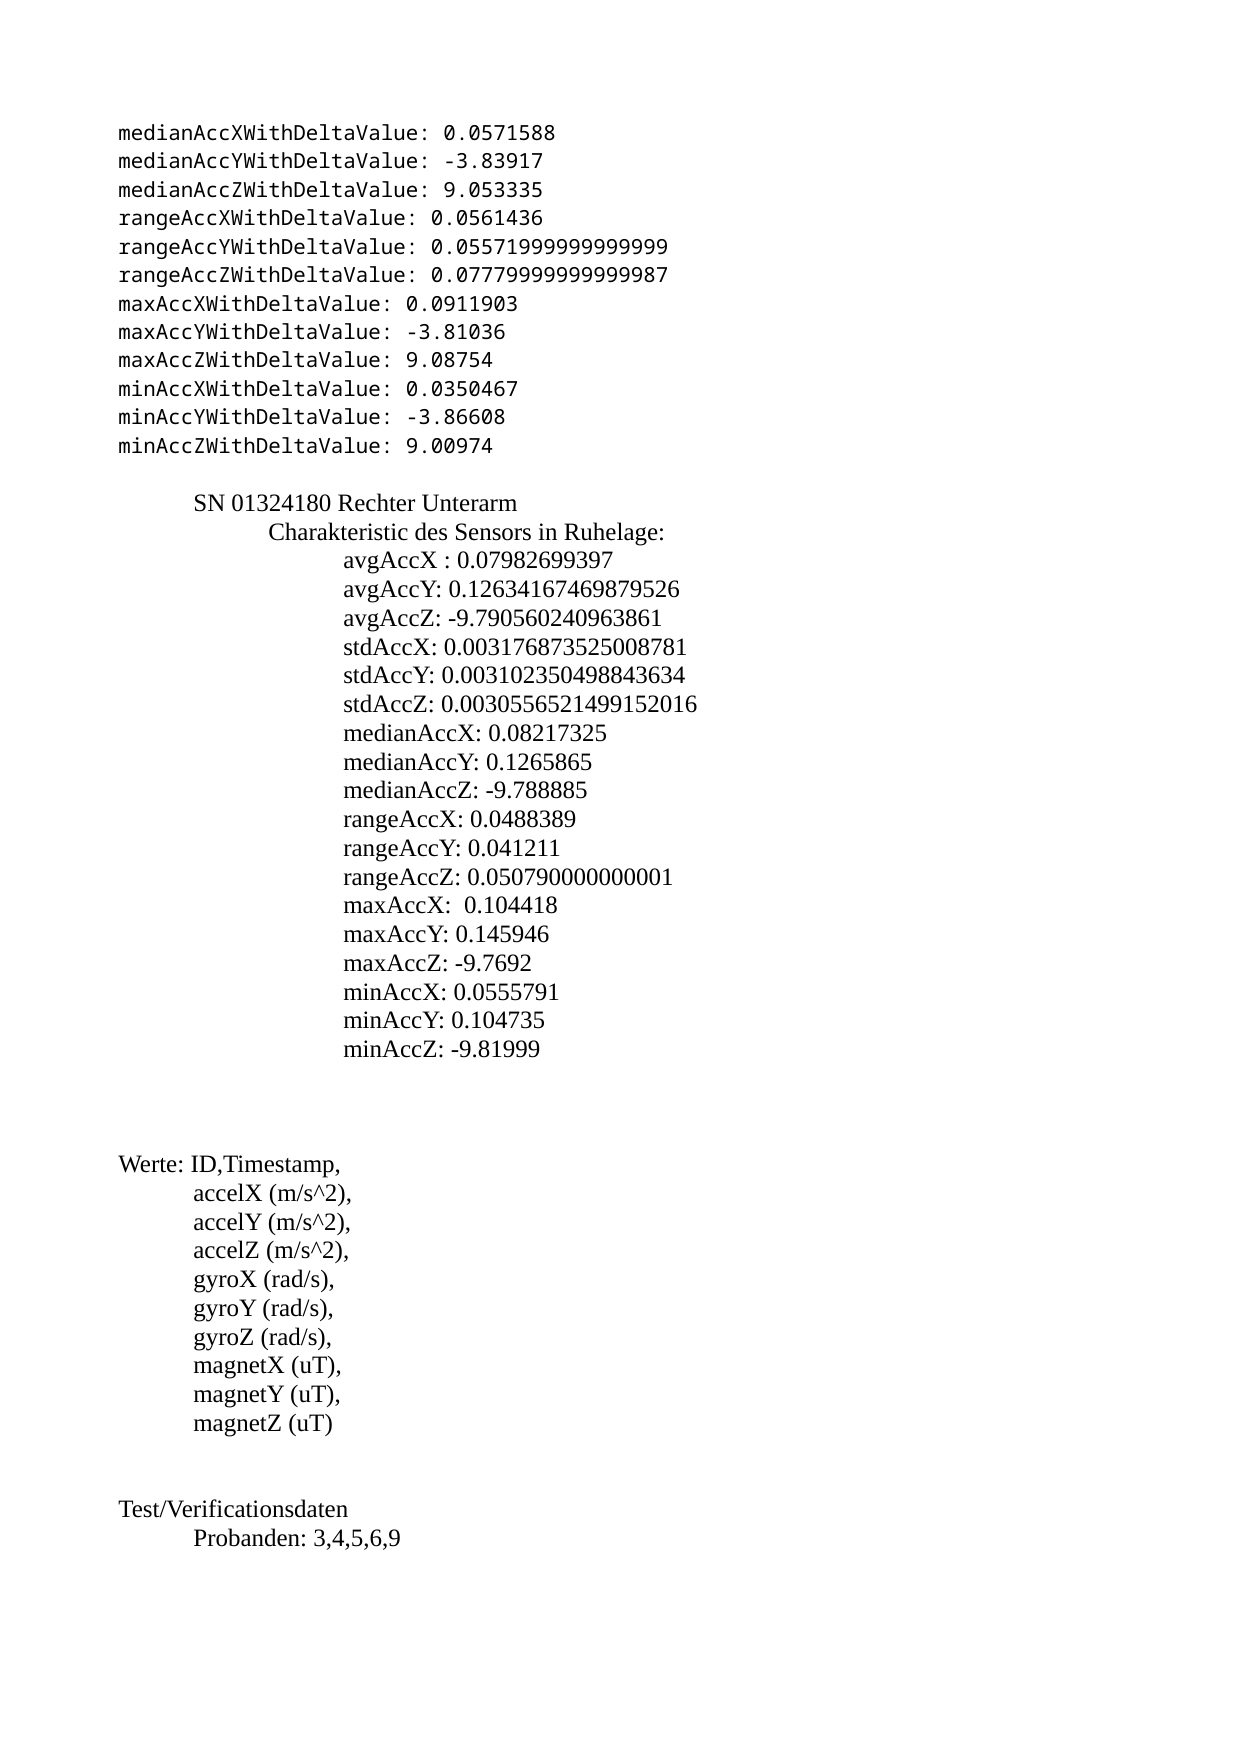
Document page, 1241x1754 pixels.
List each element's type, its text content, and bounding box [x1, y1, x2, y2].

text maxAccZWithDeltaValue: 9.08754 [118, 346, 1122, 374]
text maxAccYWithDeltaValue: -3.81036 [118, 317, 1122, 346]
text maxAccX: 0.104418 [118, 891, 1122, 919]
text medianAccZWithDeltaValue: 9.053335 [118, 175, 1122, 203]
text gyroY (rad/s), [118, 1293, 1122, 1322]
text medianAccZ: -9.788885 [118, 776, 1122, 804]
text rangeAccY: 0.041211 [118, 833, 1122, 862]
text magnetY (uT), [118, 1379, 1122, 1408]
text minAccX: 0.0555791 [118, 977, 1122, 1006]
text minAccZWithDeltaValue: 9.00974 [118, 431, 1122, 459]
text rangeAccZ: 0.050790000000001 [118, 862, 1122, 891]
text Werte: ID,Timestamp, [118, 1149, 1122, 1178]
text maxAccXWithDeltaValue: 0.0911903 [118, 289, 1122, 317]
text stdAccZ: 0.0030556521499152016 [118, 689, 1122, 718]
text avgAccX : 0.07982699397 [118, 546, 1122, 574]
text minAccYWithDeltaValue: -3.86608 [118, 402, 1122, 431]
text rangeAccZWithDeltaValue: 0.07779999999999987 [118, 260, 1122, 289]
text medianAccY: 0.1265865 [118, 747, 1122, 776]
text gyroZ (rad/s), [118, 1322, 1122, 1351]
text magnetX (uT), [118, 1351, 1122, 1379]
text avgAccY: 0.12634167469879526 [118, 574, 1122, 603]
text medianAccX: 0.08217325 [118, 718, 1122, 747]
text stdAccX: 0.003176873525008781 [118, 632, 1122, 661]
text Probanden: 3,4,5,6,9 [118, 1523, 1122, 1552]
text rangeAccX: 0.0488389 [118, 804, 1122, 833]
text avgAccZ: -9.790560240963861 [118, 603, 1122, 632]
text Charakteristic des Sensors in Ruhelage: [118, 517, 1122, 546]
text minAccY: 0.104735 [118, 1006, 1122, 1034]
text magnetZ (uT) [118, 1408, 1122, 1437]
text minAccZ: -9.81999 [118, 1034, 1122, 1063]
text accelX (m/s^2), [118, 1178, 1122, 1207]
text rangeAccXWithDeltaValue: 0.0561436 [118, 203, 1122, 232]
text accelY (m/s^2), [118, 1207, 1122, 1236]
text Test/Verificationsdaten [118, 1494, 1122, 1523]
text gyroX (rad/s), [118, 1264, 1122, 1293]
text maxAccZ: -9.7692 [118, 948, 1122, 977]
text medianAccYWithDeltaValue: -3.83917 [118, 147, 1122, 175]
text stdAccY: 0.003102350498843634 [118, 661, 1122, 689]
text SN 01324180 Rechter Unterarm [118, 488, 1122, 517]
text minAccXWithDeltaValue: 0.0350467 [118, 374, 1122, 402]
text accelZ (m/s^2), [118, 1236, 1122, 1264]
text rangeAccYWithDeltaValue: 0.05571999999999999 [118, 232, 1122, 260]
text medianAccXWithDeltaValue: 0.0571588 [118, 118, 1122, 147]
text maxAccY: 0.145946 [118, 919, 1122, 948]
